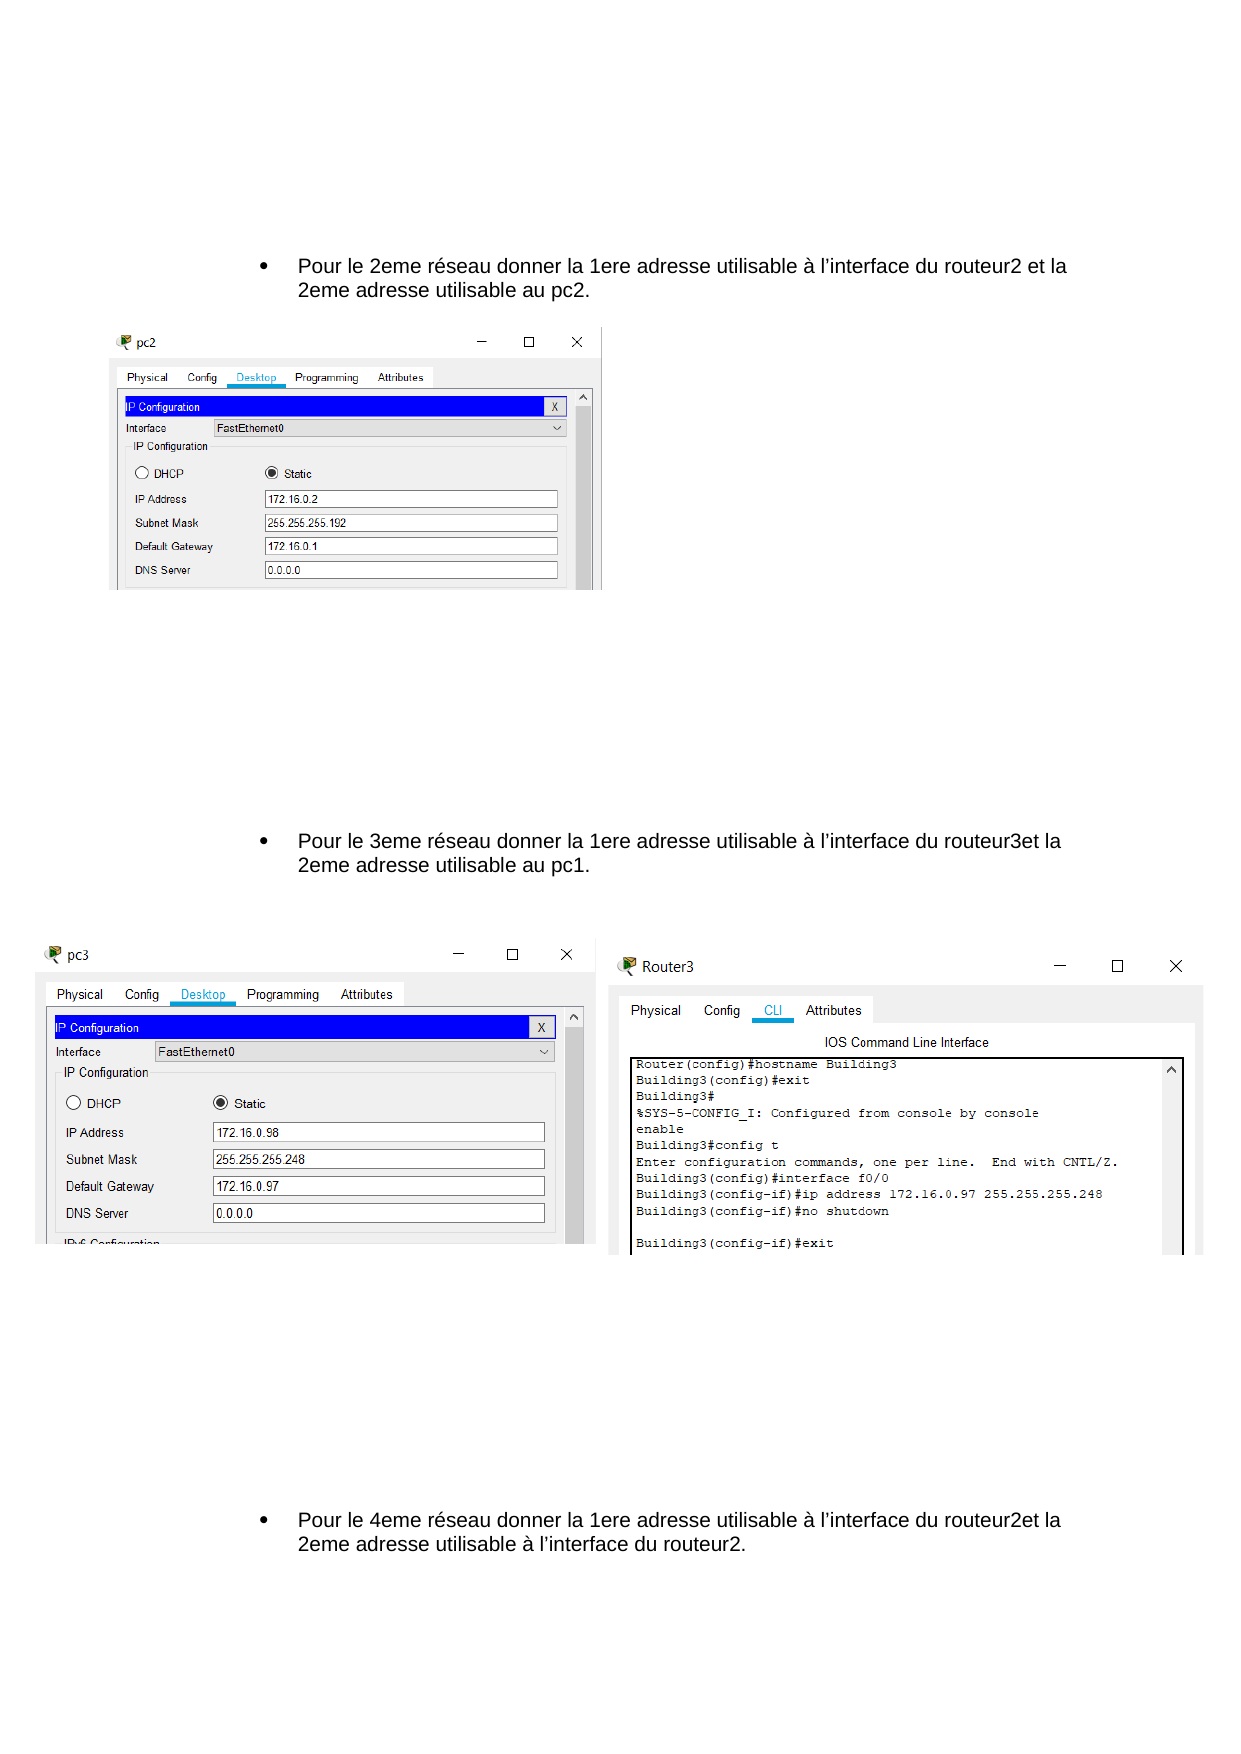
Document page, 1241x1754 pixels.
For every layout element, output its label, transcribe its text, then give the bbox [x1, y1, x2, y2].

list Pour le 3eme réseau donner la 1ere adresse utilisable à l’interface du routeur3et la 2eme adresse utilisable au pc1. [260, 829, 1093, 877]
list Pour le 2eme réseau donner la 1ere adresse utilisable à l’interface du routeur2 et la 2eme adresse utilisable au pc2. [260, 254, 1093, 302]
list Pour le 4eme réseau donner la 1ere adresse utilisable à l’interface du routeur2et la 2eme adresse utilisable à l’interface du routeur2. [260, 1508, 1093, 1556]
